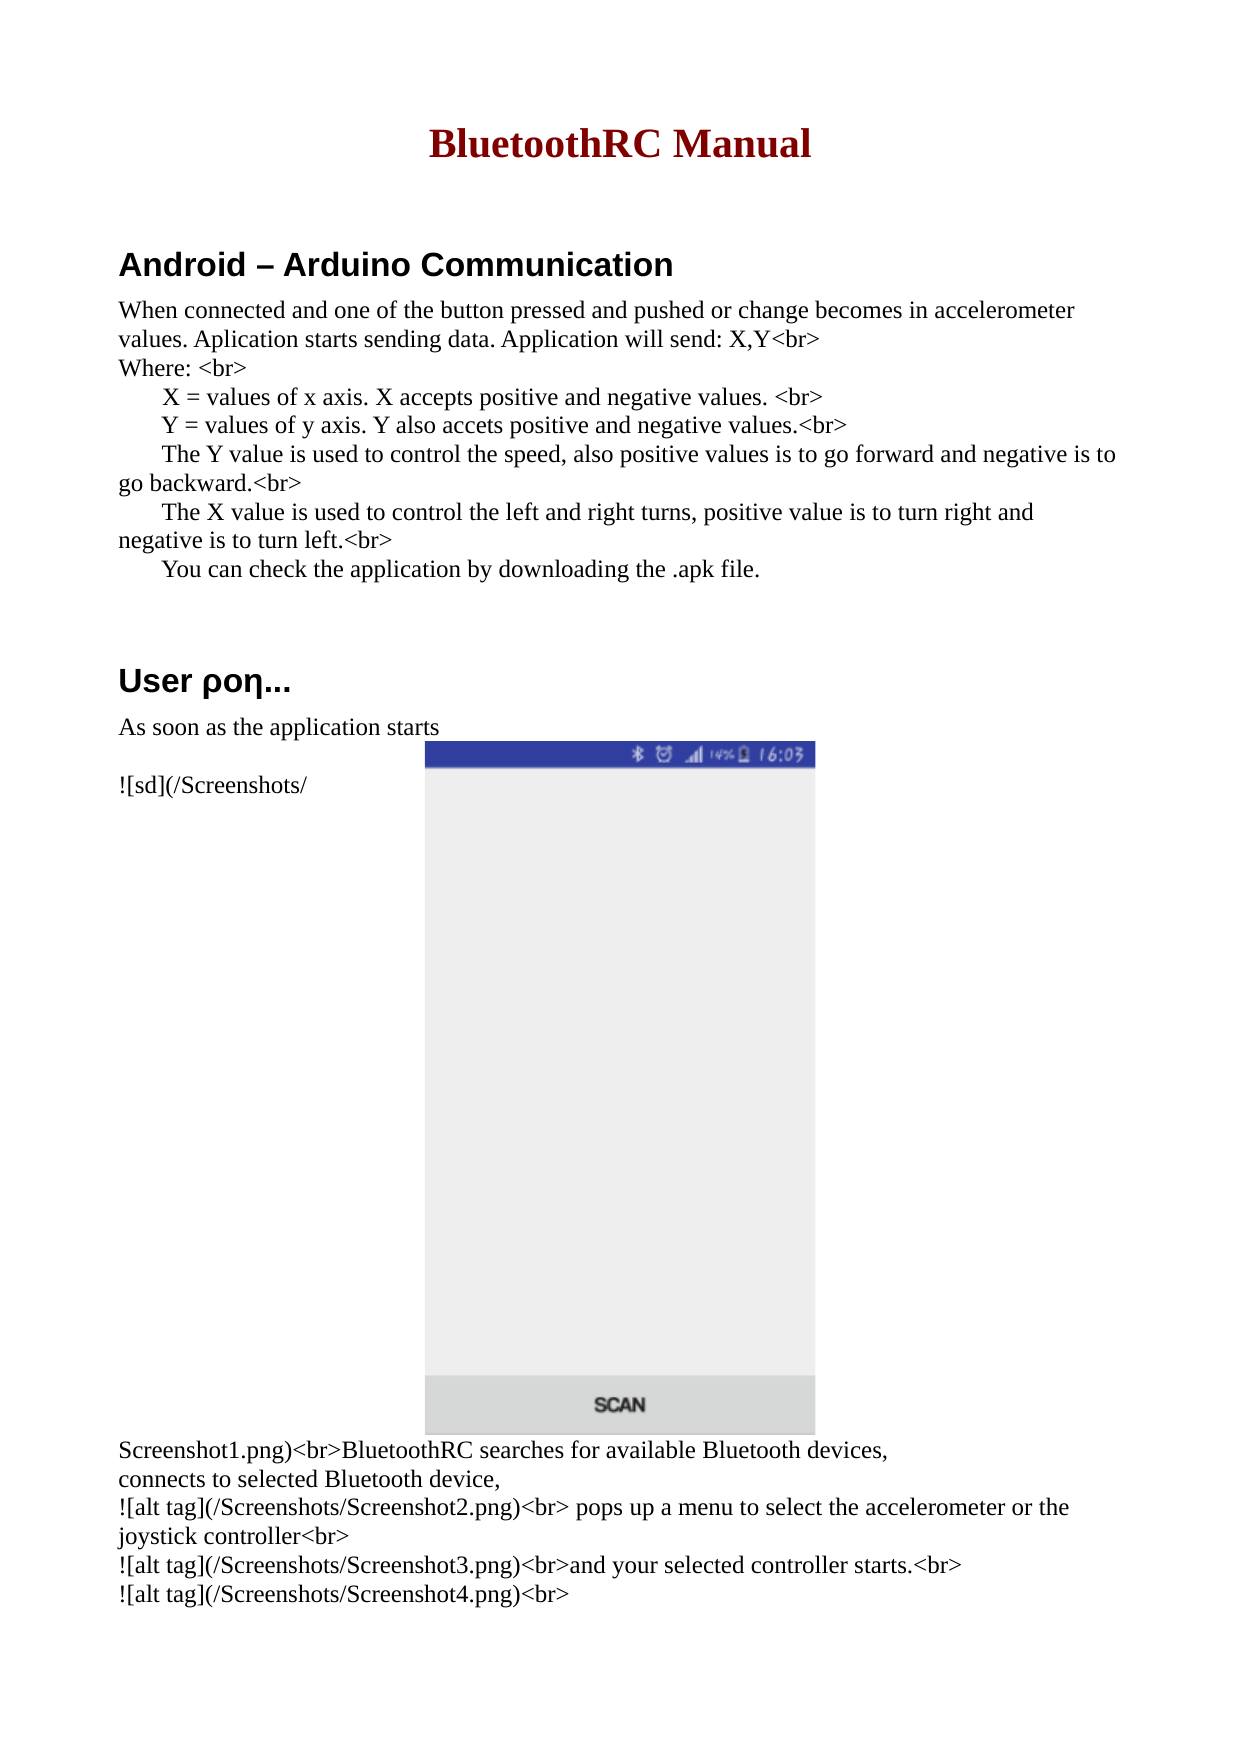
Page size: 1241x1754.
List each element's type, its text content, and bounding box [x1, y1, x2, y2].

text You can check the application by downloading the .apk file. [118, 554, 1122, 583]
picture [424, 741, 816, 1435]
text As soon as the application starts [118, 712, 1122, 741]
text ![alt tag](/Screenshots/Screenshot3.png)<br>and your selected controller starts.<br> [118, 1550, 1122, 1579]
text ![sd](/Screenshots/Screenshot1.png)<br>BluetoothRC searches for available Bluetooth devices, [118, 770, 1122, 1464]
text connects to selected Bluetooth device, [118, 1464, 1122, 1492]
text When connected and one of the button pressed and pushed or change becomes in accelerometer values. Aplication starts sending data. Application will send: X,Y<br> [118, 296, 1122, 353]
text ![alt tag](/Screenshots/Screenshot2.png)<br> pops up a menu to select the accelerometer or the joystick controller<br> [118, 1492, 1122, 1550]
subtitle Android – Arduino Communication [118, 244, 1122, 283]
text X = values of x axis. X accepts positive and negative values. <br> [118, 382, 1122, 411]
text Y = values of y axis. Y also accets positive and negative values.<br> [118, 411, 1122, 439]
text Where: <br> [118, 353, 1122, 382]
text BluetoothRC Manual [118, 118, 1122, 166]
text The Y value is used to control the speed, also positive values is to go forward and negative is to go backward.<br> [118, 439, 1122, 497]
subtitle User ροη... [118, 661, 1122, 700]
text The X value is used to control the left and right turns, positive value is to turn right and negative is to turn left.<br> [118, 497, 1122, 554]
text ![alt tag](/Screenshots/Screenshot4.png)<br> [118, 1579, 1122, 1607]
